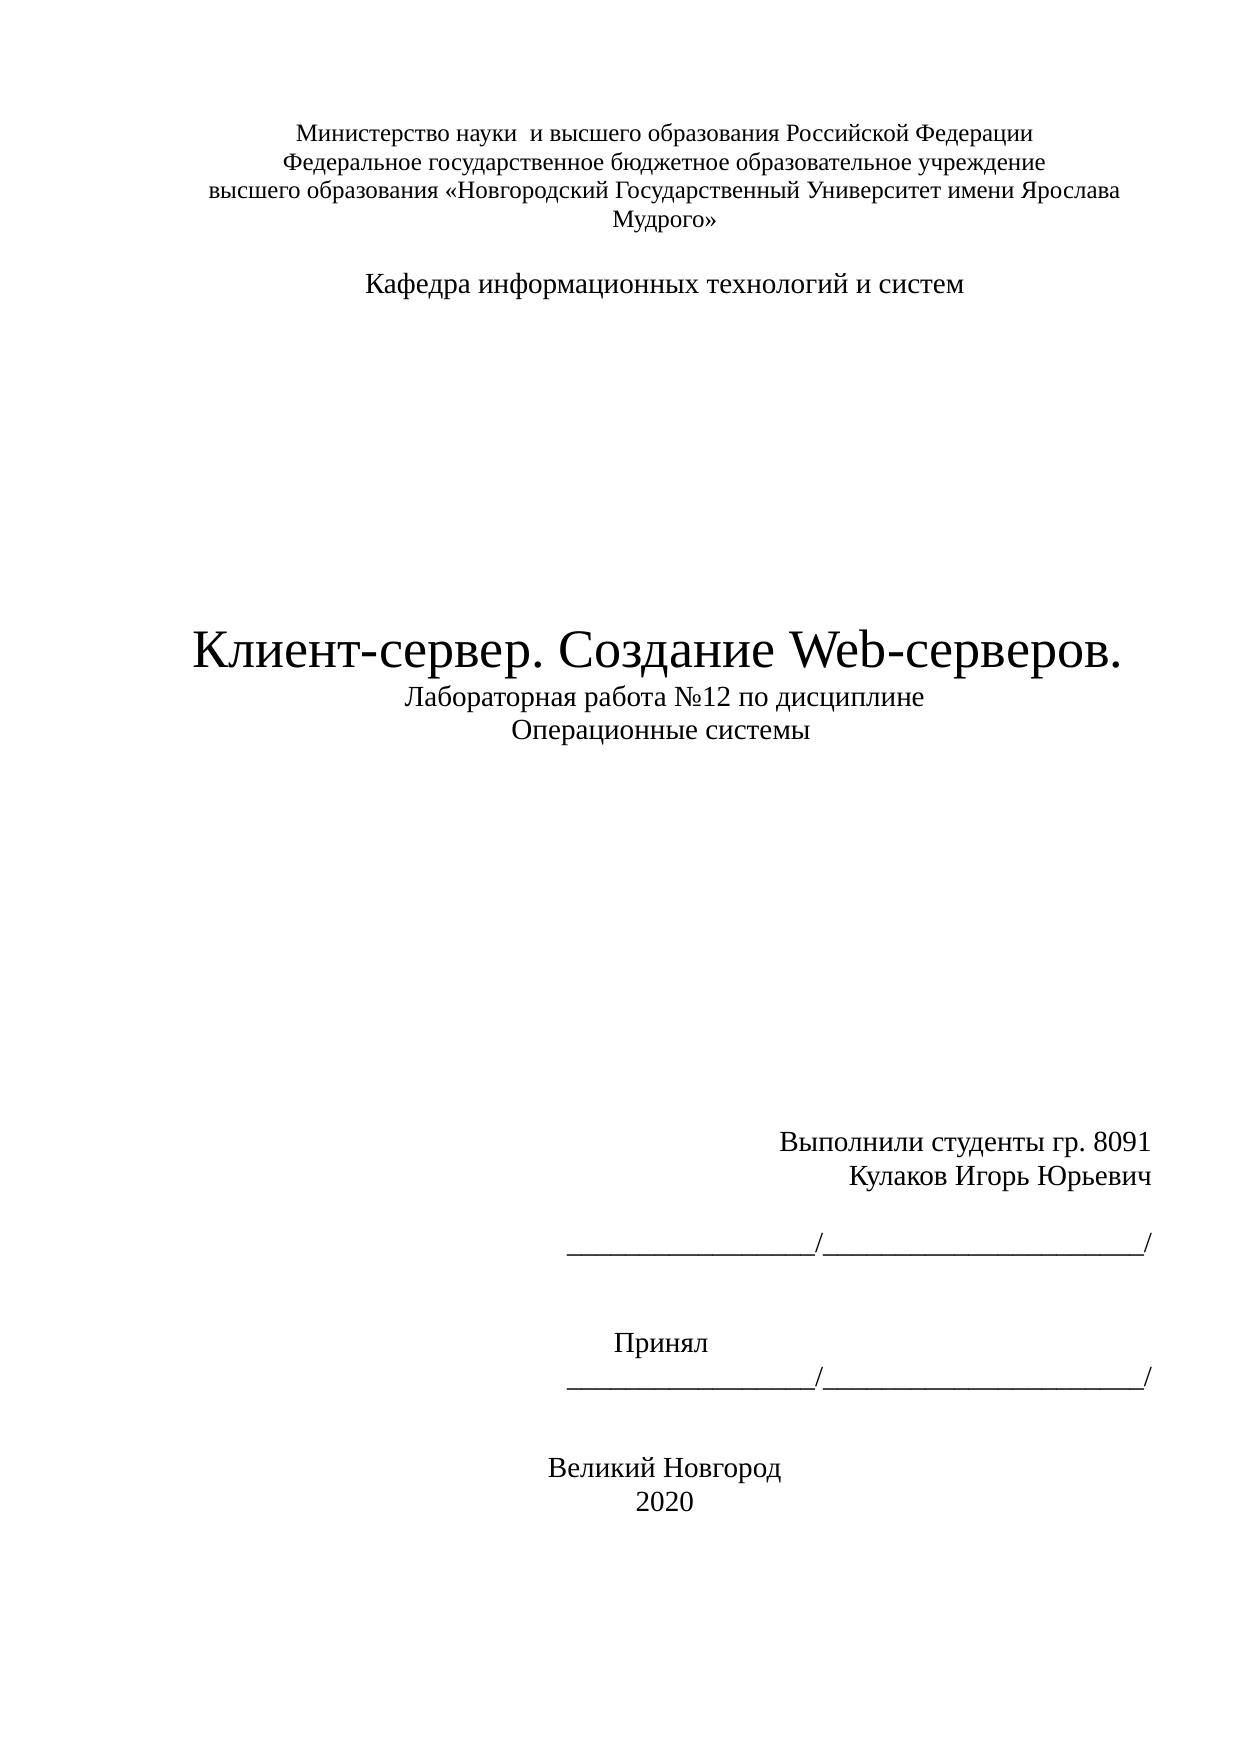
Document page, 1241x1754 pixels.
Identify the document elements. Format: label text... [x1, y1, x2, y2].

text Лабораторная работа №12 по дисциплине [177, 679, 1152, 712]
text Кулаков Игорь Юрьевич [177, 1158, 1152, 1191]
text Операционные системы [177, 712, 1152, 746]
text высшего образования «Новгородский Государственный Университет имени Ярослава Мудрого» [177, 176, 1152, 233]
text Федеральное государственное бюджетное образовательное учреждение [177, 147, 1152, 176]
text Выполнили студенты гр. 8091 [177, 1124, 1152, 1158]
text Клиент-сервер. Создание Web-серверов. [177, 616, 1152, 679]
text _________________/______________________/ [177, 1225, 1152, 1258]
subtitle Великий Новгород [177, 1450, 1152, 1484]
text Министерство науки и высшего образования Российской Федерации [177, 118, 1152, 147]
subtitle 2020 [177, 1484, 1152, 1517]
text Кафедра информационных технологий и систем [177, 267, 1152, 300]
text Принял [177, 1326, 1152, 1359]
text _________________/______________________/ [177, 1359, 1152, 1393]
